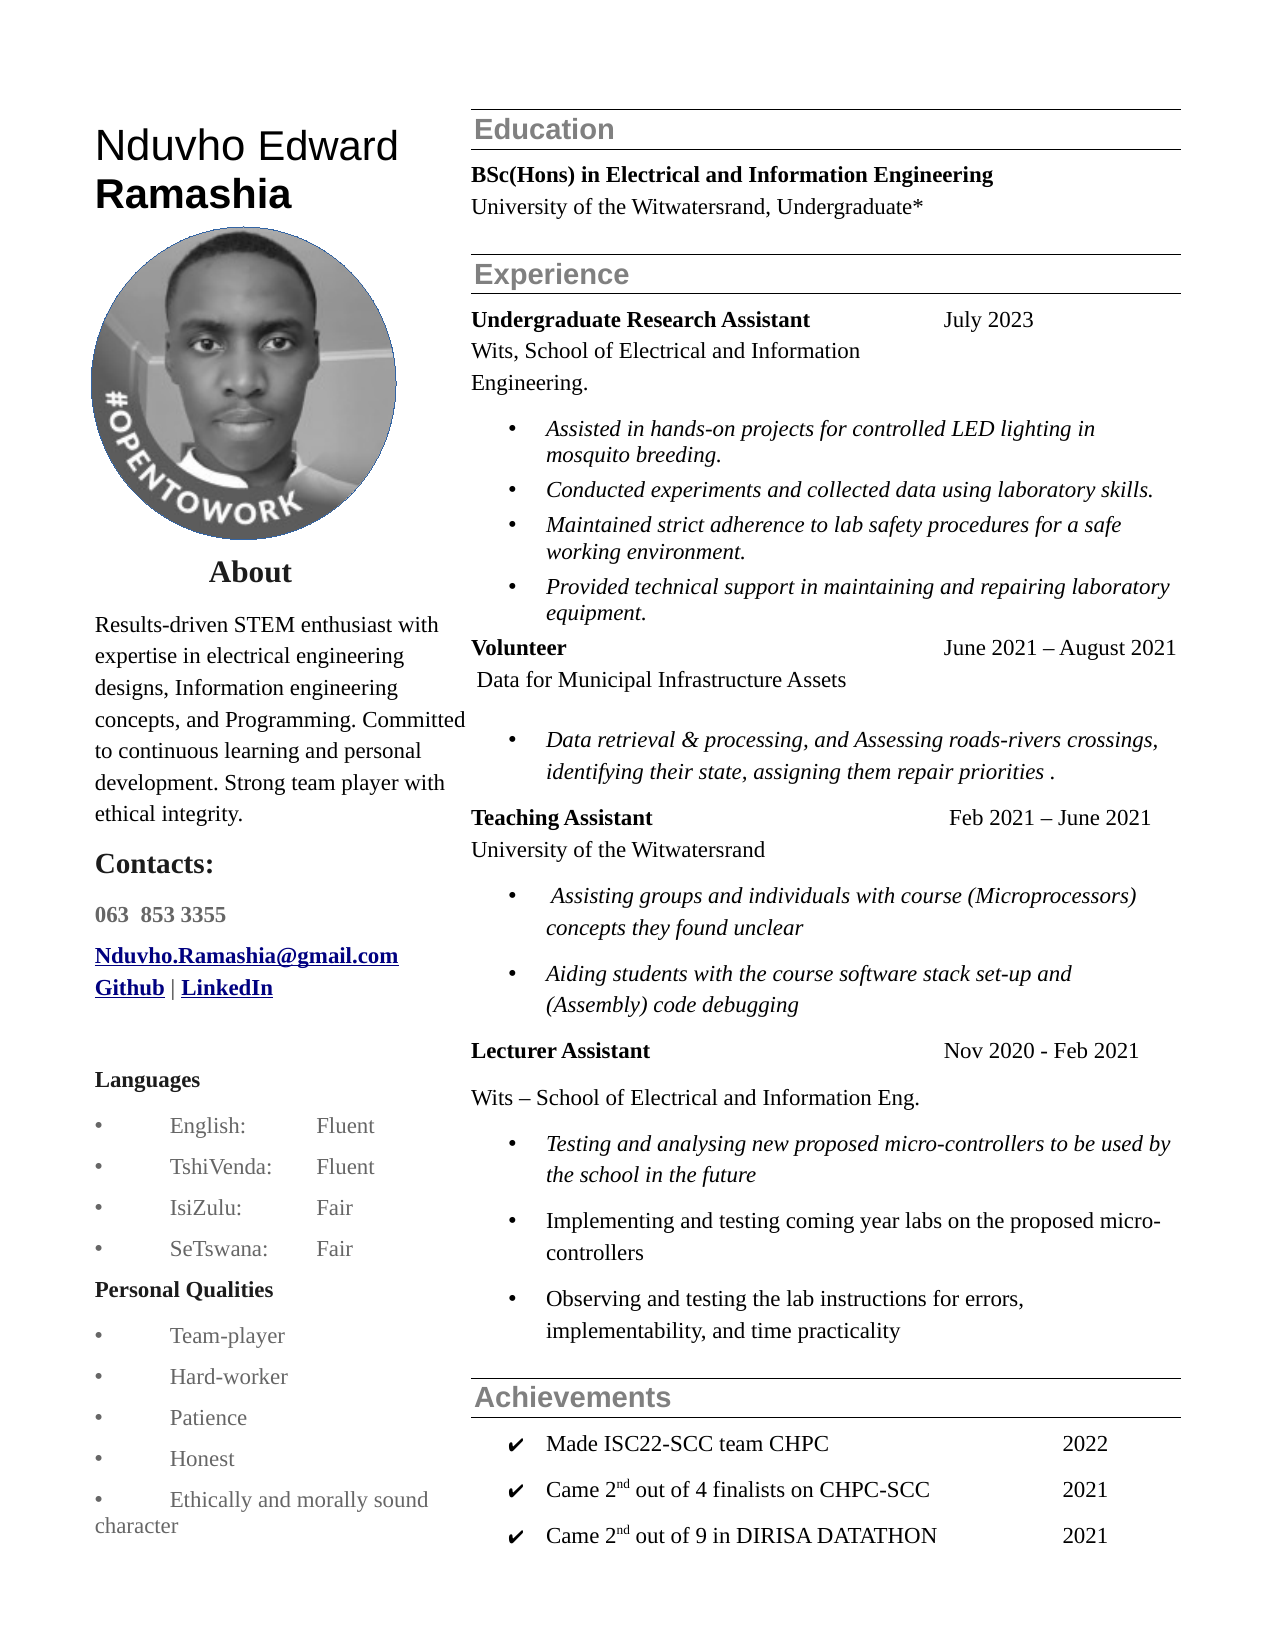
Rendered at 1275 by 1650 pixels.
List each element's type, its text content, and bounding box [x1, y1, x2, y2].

text Contacts: [94, 846, 471, 880]
text Results-driven STEM enthusiast with expertise in electrical engineering designs, Information engineering concepts, and Programming. Committed to continuous learning and personal development. Strong team player with ethical integrity. [94, 611, 471, 827]
list Observing and testing the lab instructions for errors, implementability, and time practicality [508, 1285, 1181, 1343]
text June 2021 – August 2021 [944, 634, 1181, 661]
list Honest [94, 1445, 471, 1471]
text Teaching Assistant University of the Witwatersrand [471, 804, 943, 862]
list TshiVenda: Fluent [94, 1153, 471, 1179]
list Made ISC22-SCC team CHPC [508, 1430, 1062, 1456]
text Feb 2021 – June 2021 [943, 804, 1181, 831]
text About [94, 553, 471, 589]
list Maintained strict adherence to lab safety procedures for a safe working environment. [508, 512, 1181, 564]
text Wits – School of Electrical and Information Eng. [471, 1083, 943, 1110]
subtitle Education [471, 110, 1181, 149]
text 2021 [1062, 1522, 1181, 1548]
subtitle Achievements [471, 1379, 1181, 1417]
list Came 2nd out of 9 in DIRISA DATATHON [508, 1522, 1062, 1548]
list Patience [94, 1404, 471, 1430]
list Data retrieval & processing, and Assessing roads-rivers crossings, identifying their state, assigning them repair priorities . [508, 727, 1181, 784]
text Undergraduate Research Assistant Wits, School of Electrical and Information Engineering. [471, 306, 944, 395]
text 2021 [1062, 1476, 1181, 1502]
text BSc(Hons) in Electrical and Information Engineering University of the Witwatersrand, Undergraduate* [471, 161, 1181, 219]
subtitle Nduvho Edward Ramashia [94, 119, 471, 218]
text 063 853 3355 [94, 901, 471, 928]
list Team-player [94, 1322, 471, 1348]
list Came 2nd out of 4 finalists on CHPC-SCC [508, 1476, 1062, 1502]
list English: Fluent [94, 1112, 471, 1138]
text Personal Qualities [94, 1276, 471, 1302]
list Implementing and testing coming year labs on the proposed micro-controllers [508, 1207, 1181, 1265]
list Provided technical support in maintaining and repairing laboratory equipment. [508, 573, 1181, 626]
list Assisted in hands-on projects for controlled LED lighting in mosquito breeding. [508, 415, 1181, 468]
subtitle Experience [471, 255, 1181, 293]
text Lecturer Assistant [471, 1037, 943, 1064]
text Volunteer Data for Municipal Infrastructure Assets [471, 634, 944, 692]
text Languages [94, 1066, 471, 1092]
list SeTswana: Fair [94, 1235, 471, 1261]
text 2022 [1062, 1430, 1181, 1456]
list Hard-worker [94, 1363, 471, 1389]
list IsiZulu: Fair [94, 1194, 471, 1220]
text Nduvho.Ramashia@gmail.com Github | LinkedIn [94, 942, 471, 1000]
list Aiding students with the course software stack set-up and (Assembly) code debugging [508, 960, 1181, 1018]
list Testing and analysing new proposed micro-controllers to be used by the school in the future [508, 1130, 1181, 1188]
list Conducted experiments and collected data using laboratory skills. [508, 477, 1181, 503]
picture [92, 226, 397, 539]
list Assisting groups and individuals with course (Microprocessors) concepts they found unclear [508, 882, 1181, 940]
list Ethically and morally sound character [94, 1486, 471, 1538]
text July 2023 [944, 306, 1181, 332]
text Nov 2020 - Feb 2021 [943, 1037, 1181, 1064]
